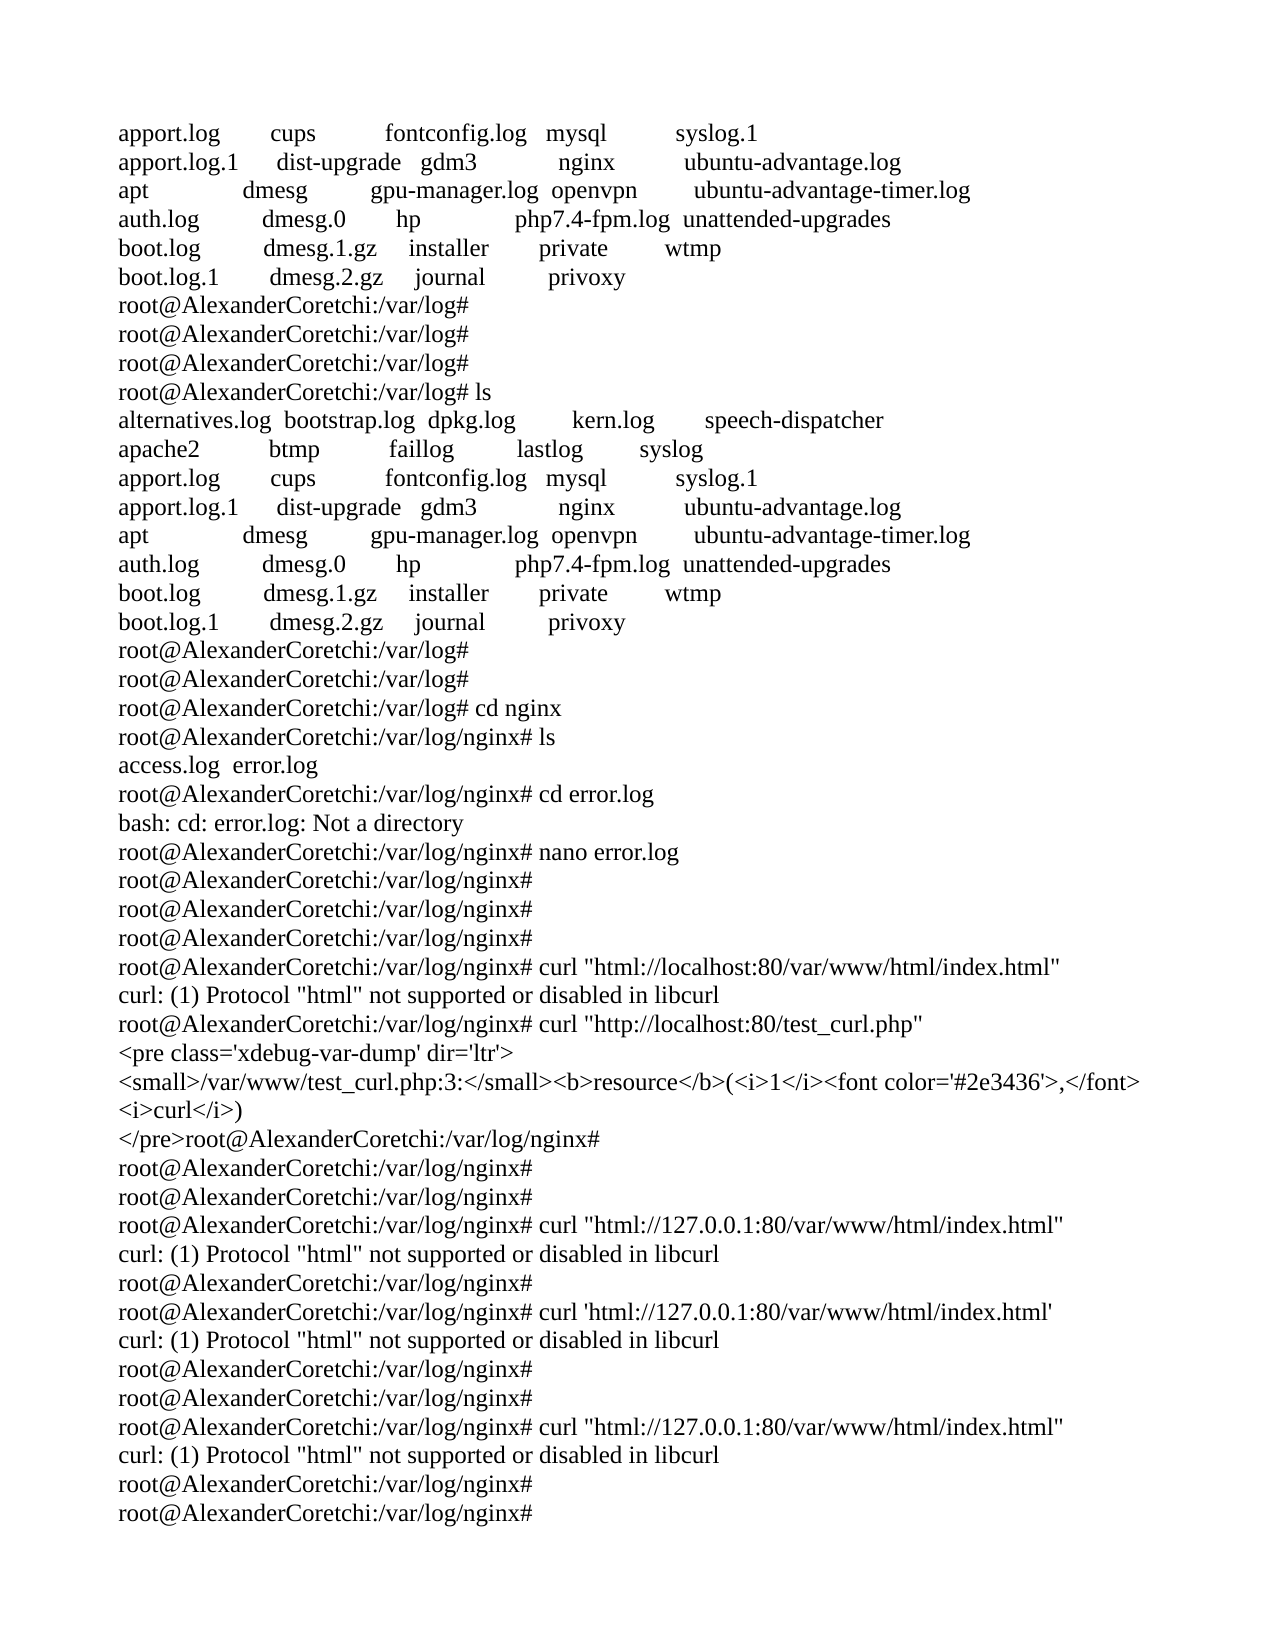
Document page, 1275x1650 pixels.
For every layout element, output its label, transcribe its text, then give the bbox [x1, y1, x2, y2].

text auth.log dmesg.0 hp php7.4-fpm.log unattended-upgrades [118, 549, 1157, 578]
text root@AlexanderCoretchi:/var/log/nginx# nano error.log [118, 837, 1157, 866]
text apport.log.1 dist-upgrade gdm3 nginx ubuntu-advantage.log [118, 492, 1157, 521]
text root@AlexanderCoretchi:/var/log# cd nginx [118, 693, 1157, 722]
text root@AlexanderCoretchi:/var/log/nginx# [118, 1498, 1157, 1527]
text root@AlexanderCoretchi:/var/log/nginx# curl "html://127.0.0.1:80/var/www/html/index.html" [118, 1211, 1157, 1239]
text root@AlexanderCoretchi:/var/log/nginx# curl "html://localhost:80/var/www/html/index.html" [118, 952, 1157, 981]
text root@AlexanderCoretchi:/var/log/nginx# [118, 1182, 1157, 1211]
text root@AlexanderCoretchi:/var/log/nginx# cd error.log [118, 779, 1157, 808]
text apport.log cups fontconfig.log mysql syslog.1 [118, 463, 1157, 492]
text root@AlexanderCoretchi:/var/log# [118, 291, 1157, 319]
text curl: (1) Protocol "html" not supported or disabled in libcurl [118, 1441, 1157, 1469]
text auth.log dmesg.0 hp php7.4-fpm.log unattended-upgrades [118, 204, 1157, 233]
text root@AlexanderCoretchi:/var/log# [118, 664, 1157, 693]
text root@AlexanderCoretchi:/var/log/nginx# [118, 894, 1157, 923]
text root@AlexanderCoretchi:/var/log/nginx# [118, 1153, 1157, 1182]
text boot.log.1 dmesg.2.gz journal privoxy [118, 607, 1157, 636]
text boot.log dmesg.1.gz installer private wtmp [118, 233, 1157, 262]
text curl: (1) Protocol "html" not supported or disabled in libcurl [118, 1239, 1157, 1268]
text boot.log.1 dmesg.2.gz journal privoxy [118, 262, 1157, 291]
text boot.log dmesg.1.gz installer private wtmp [118, 578, 1157, 607]
text root@AlexanderCoretchi:/var/log/nginx# [118, 1469, 1157, 1498]
text curl: (1) Protocol "html" not supported or disabled in libcurl [118, 981, 1157, 1009]
text apt dmesg gpu-manager.log openvpn ubuntu-advantage-timer.log [118, 521, 1157, 549]
text root@AlexanderCoretchi:/var/log/nginx# curl "http://localhost:80/test_curl.php" [118, 1009, 1157, 1038]
text access.log error.log [118, 751, 1157, 779]
text apport.log.1 dist-upgrade gdm3 nginx ubuntu-advantage.log [118, 147, 1157, 176]
text <pre class='xdebug-var-dump' dir='ltr'> [118, 1038, 1157, 1067]
text root@AlexanderCoretchi:/var/log# [118, 319, 1157, 348]
text bash: cd: error.log: Not a directory [118, 808, 1157, 837]
text root@AlexanderCoretchi:/var/log# [118, 348, 1157, 377]
text apache2 btmp faillog lastlog syslog [118, 434, 1157, 463]
text root@AlexanderCoretchi:/var/log# ls [118, 377, 1157, 406]
text root@AlexanderCoretchi:/var/log# [118, 636, 1157, 664]
text <small>/var/www/test_curl.php:3:</small><b>resource</b>(<i>1</i><font color='#2e3436'>,</font> <i>curl</i>) [118, 1067, 1157, 1124]
text root@AlexanderCoretchi:/var/log/nginx# ls [118, 722, 1157, 751]
text root@AlexanderCoretchi:/var/log/nginx# curl 'html://127.0.0.1:80/var/www/html/index.html' [118, 1297, 1157, 1326]
text root@AlexanderCoretchi:/var/log/nginx# [118, 866, 1157, 894]
text apport.log cups fontconfig.log mysql syslog.1 [118, 118, 1157, 147]
text root@AlexanderCoretchi:/var/log/nginx# [118, 1354, 1157, 1383]
text root@AlexanderCoretchi:/var/log/nginx# [118, 1383, 1157, 1412]
text alternatives.log bootstrap.log dpkg.log kern.log speech-dispatcher [118, 406, 1157, 434]
text curl: (1) Protocol "html" not supported or disabled in libcurl [118, 1326, 1157, 1354]
text root@AlexanderCoretchi:/var/log/nginx# [118, 923, 1157, 952]
text root@AlexanderCoretchi:/var/log/nginx# curl "html://127.0.0.1:80/var/www/html/index.html" [118, 1412, 1157, 1441]
text root@AlexanderCoretchi:/var/log/nginx# [118, 1268, 1157, 1297]
text </pre>root@AlexanderCoretchi:/var/log/nginx# [118, 1124, 1157, 1153]
text apt dmesg gpu-manager.log openvpn ubuntu-advantage-timer.log [118, 176, 1157, 204]
